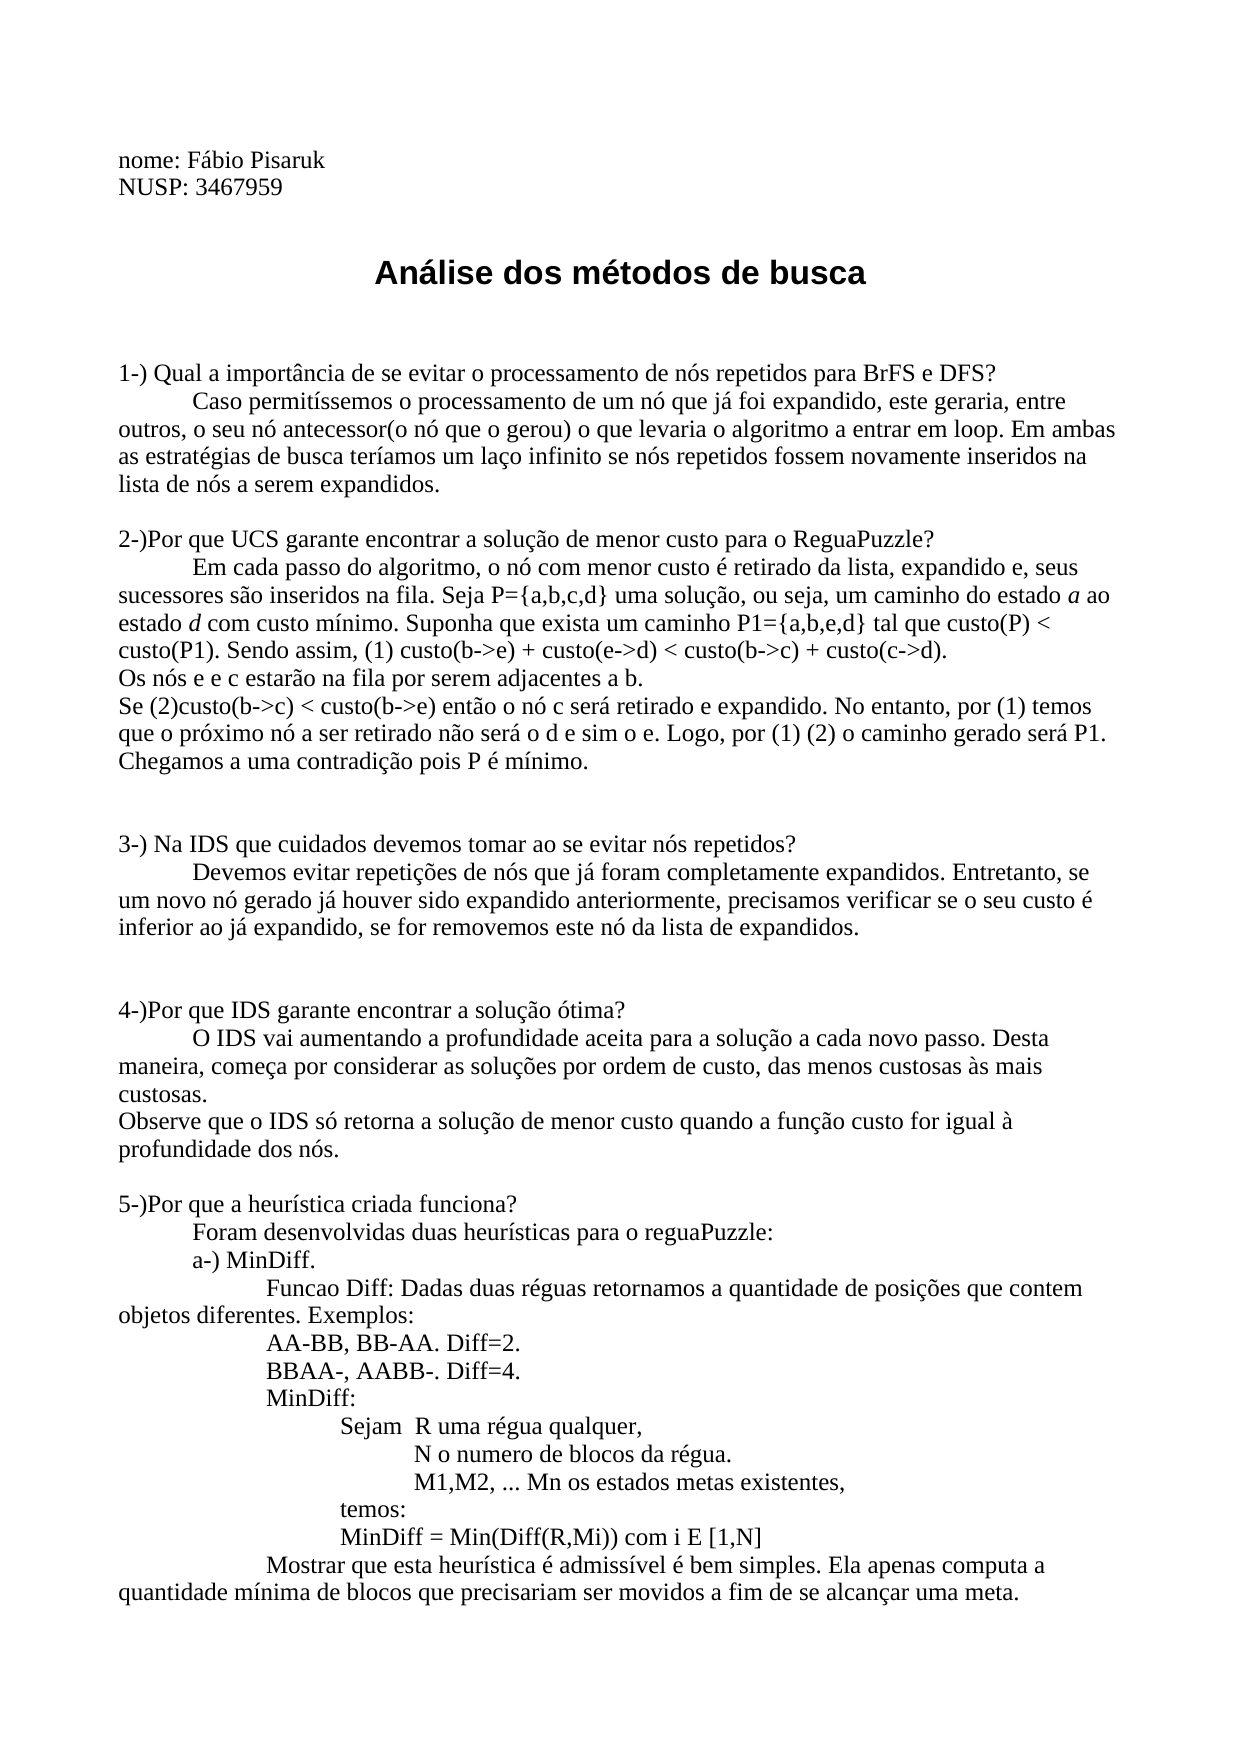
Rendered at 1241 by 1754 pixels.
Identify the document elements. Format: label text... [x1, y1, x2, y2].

text 4-)Por que IDS garante encontrar a solução ótima? [118, 997, 1122, 1024]
text 5-)Por que a heurística criada funciona? [118, 1191, 1122, 1218]
text Foram desenvolvidas duas heurísticas para o reguaPuzzle: [118, 1218, 1122, 1246]
text temos: [118, 1495, 1122, 1523]
text AA-BB, BB-AA. Diff=2. [118, 1329, 1122, 1357]
text Sejam R uma régua qualquer, [118, 1412, 1122, 1440]
text Mostrar que esta heurística é admissível é bem simples. Ela apenas computa a quantidade mínima de blocos que precisariam ser movidos a fim de se alcançar uma meta. [118, 1551, 1122, 1606]
text NUSP: 3467959 [118, 173, 1122, 201]
text 2-)Por que UCS garante encontrar a solução de menor custo para o ReguaPuzzle? [118, 526, 1122, 553]
text a-) MinDiff. [118, 1246, 1122, 1274]
text BBAA-, AABB-. Diff=4. [118, 1357, 1122, 1384]
text Funcao Diff: Dadas duas réguas retornamos a quantidade de posições que contem objetos diferentes. Exemplos: [118, 1274, 1122, 1329]
text Se (2)custo(b->c) < custo(b->e) então o nó c será retirado e expandido. No entanto, por (1) temos que o próximo nó a ser retirado não será o d e sim o e. Logo, por (1) (2) o caminho gerado será P1. Chegamos a uma contradição pois P é mínimo. [118, 692, 1122, 775]
text M1,M2, ... Mn os estados metas existentes, [118, 1468, 1122, 1495]
subtitle Análise dos métodos de busca [118, 254, 1122, 291]
text N o numero de blocos da régua. [118, 1440, 1122, 1468]
text 1-) Qual a importância de se evitar o processamento de nós repetidos para BrFS e DFS? [118, 359, 1122, 387]
text MinDiff = Min(Diff(R,Mi)) com i E [1,N] [118, 1523, 1122, 1551]
text Caso permitíssemos o processamento de um nó que já foi expandido, este geraria, entre outros, o seu nó antecessor(o nó que o gerou) o que levaria o algoritmo a entrar em loop. Em ambas as estratégias de busca teríamos um laço infinito se nós repetidos fossem novamente inseridos na lista de nós a serem expandidos. [118, 387, 1122, 498]
text 3-) Na IDS que cuidados devemos tomar ao se evitar nós repetidos? [118, 830, 1122, 858]
text nome: Fábio Pisaruk [118, 146, 1122, 173]
text Em cada passo do algoritmo, o nó com menor custo é retirado da lista, expandido e, seus sucessores são inseridos na fila. Seja P={a,b,c,d} uma solução, ou seja, um caminho do estado a ao estado d com custo mínimo. Suponha que exista um caminho P1={a,b,e,d} tal que custo(P) < custo(P1). Sendo assim, (1) custo(b->e) + custo(e->d) < custo(b->c) + custo(c->d). [118, 553, 1122, 664]
text Os nós e e c estarão na fila por serem adjacentes a b. [118, 664, 1122, 692]
text O IDS vai aumentando a profundidade aceita para a solução a cada novo passo. Desta maneira, começa por considerar as soluções por ordem de custo, das menos custosas às mais custosas. [118, 1024, 1122, 1107]
text Devemos evitar repetições de nós que já foram completamente expandidos. Entretanto, se um novo nó gerado já houver sido expandido anteriormente, precisamos verificar se o seu custo é inferior ao já expandido, se for removemos este nó da lista de expandidos. [118, 858, 1122, 941]
text MinDiff: [118, 1384, 1122, 1412]
text Observe que o IDS só retorna a solução de menor custo quando a função custo for igual à profundidade dos nós. [118, 1107, 1122, 1163]
